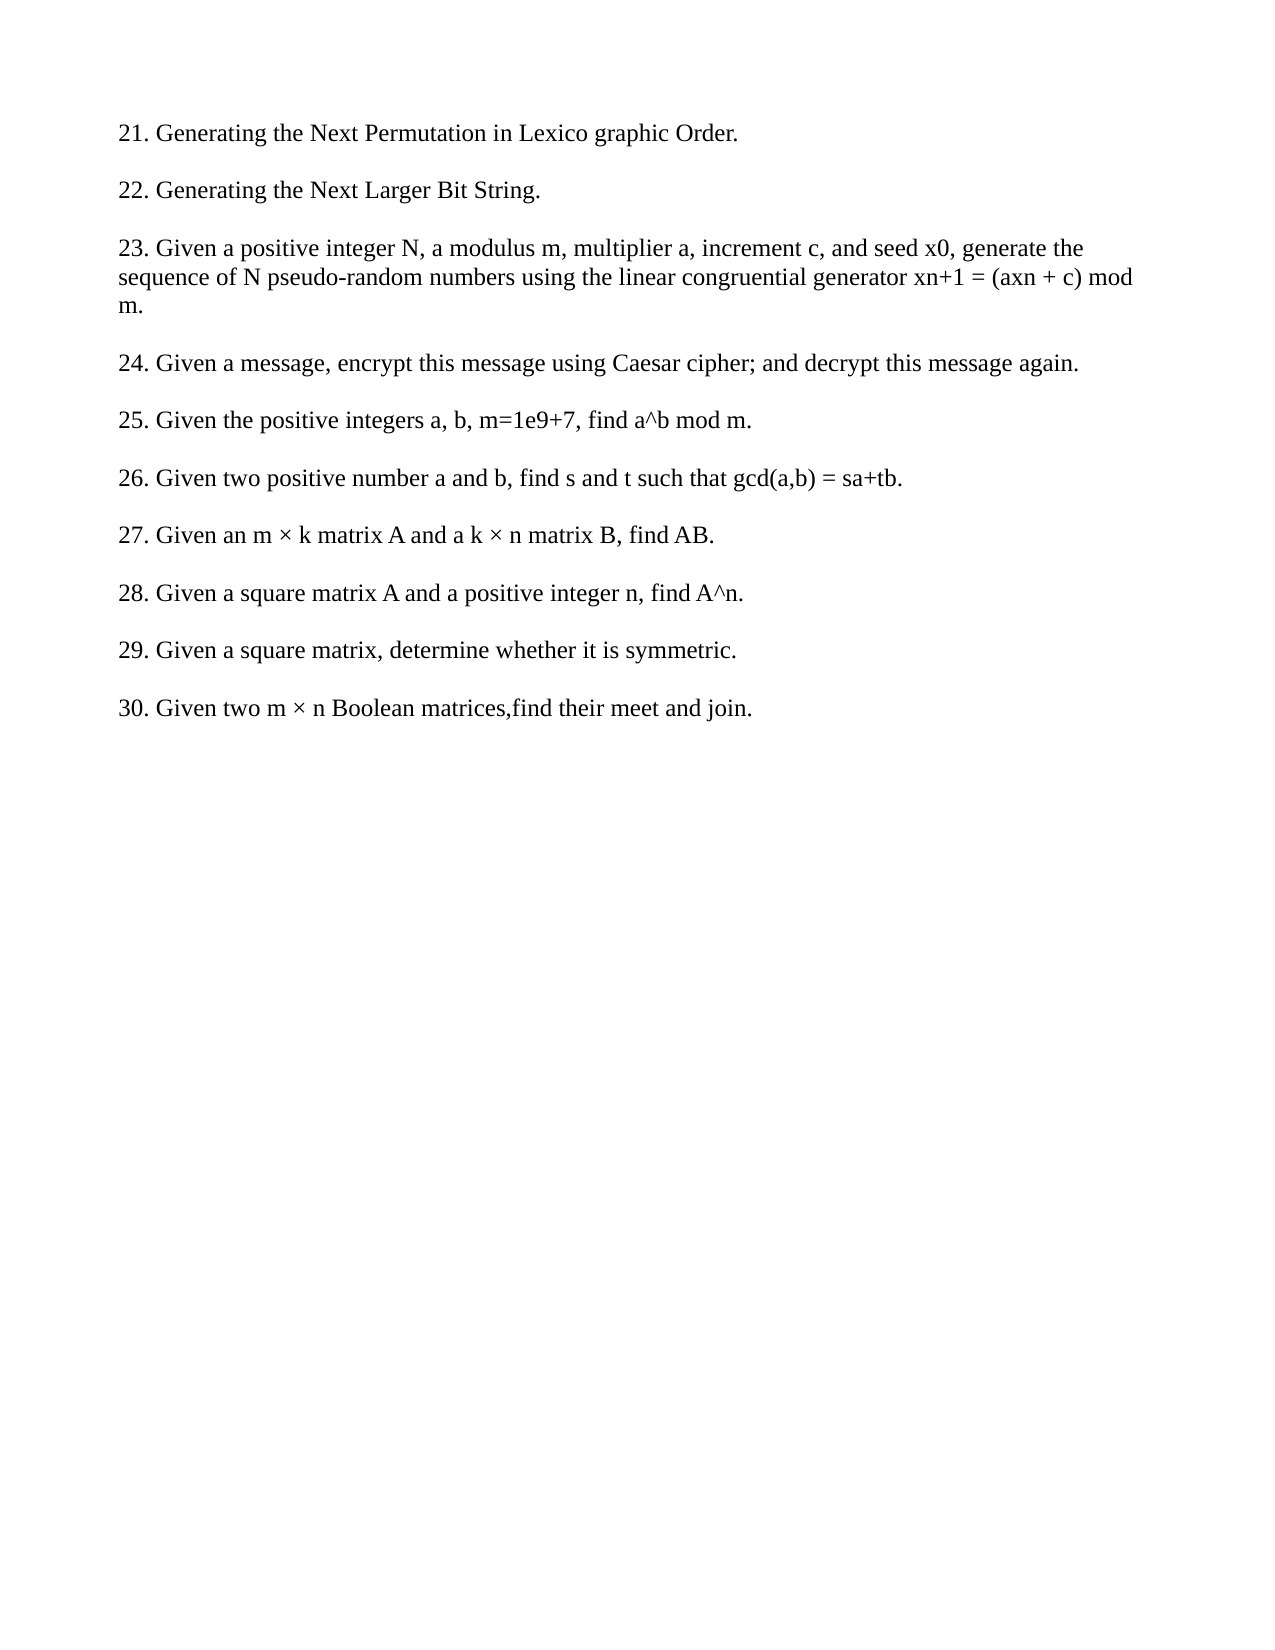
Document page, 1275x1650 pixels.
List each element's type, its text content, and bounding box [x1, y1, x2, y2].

text 23. Given a positive integer N, a modulus m, multiplier a, increment c, and seed x0, generate the sequence of N pseudo-random numbers using the linear congruential generator xn+1 = (axn + c) mod m. [118, 233, 1157, 319]
text 29. Given a square matrix, determine whether it is symmetric. [118, 636, 1157, 664]
text 28. Given a square matrix A and a positive integer n, find A^n. [118, 578, 1157, 607]
text 26. Given two positive number a and b, find s and t such that gcd(a,b) = sa+tb. [118, 463, 1157, 492]
text 21. Generating the Next Permutation in Lexico graphic Order. [118, 118, 1157, 147]
text 24. Given a message, encrypt this message using Caesar cipher; and decrypt this message again. [118, 348, 1157, 377]
text 25. Given the positive integers a, b, m=1e9+7, find a^b mod m. [118, 406, 1157, 434]
text 22. Generating the Next Larger Bit String. [118, 176, 1157, 204]
text 27. Given an m × k matrix A and a k × n matrix B, find AB. [118, 521, 1157, 549]
text 30. Given two m × n Boolean matrices,find their meet and join. [118, 693, 1157, 722]
